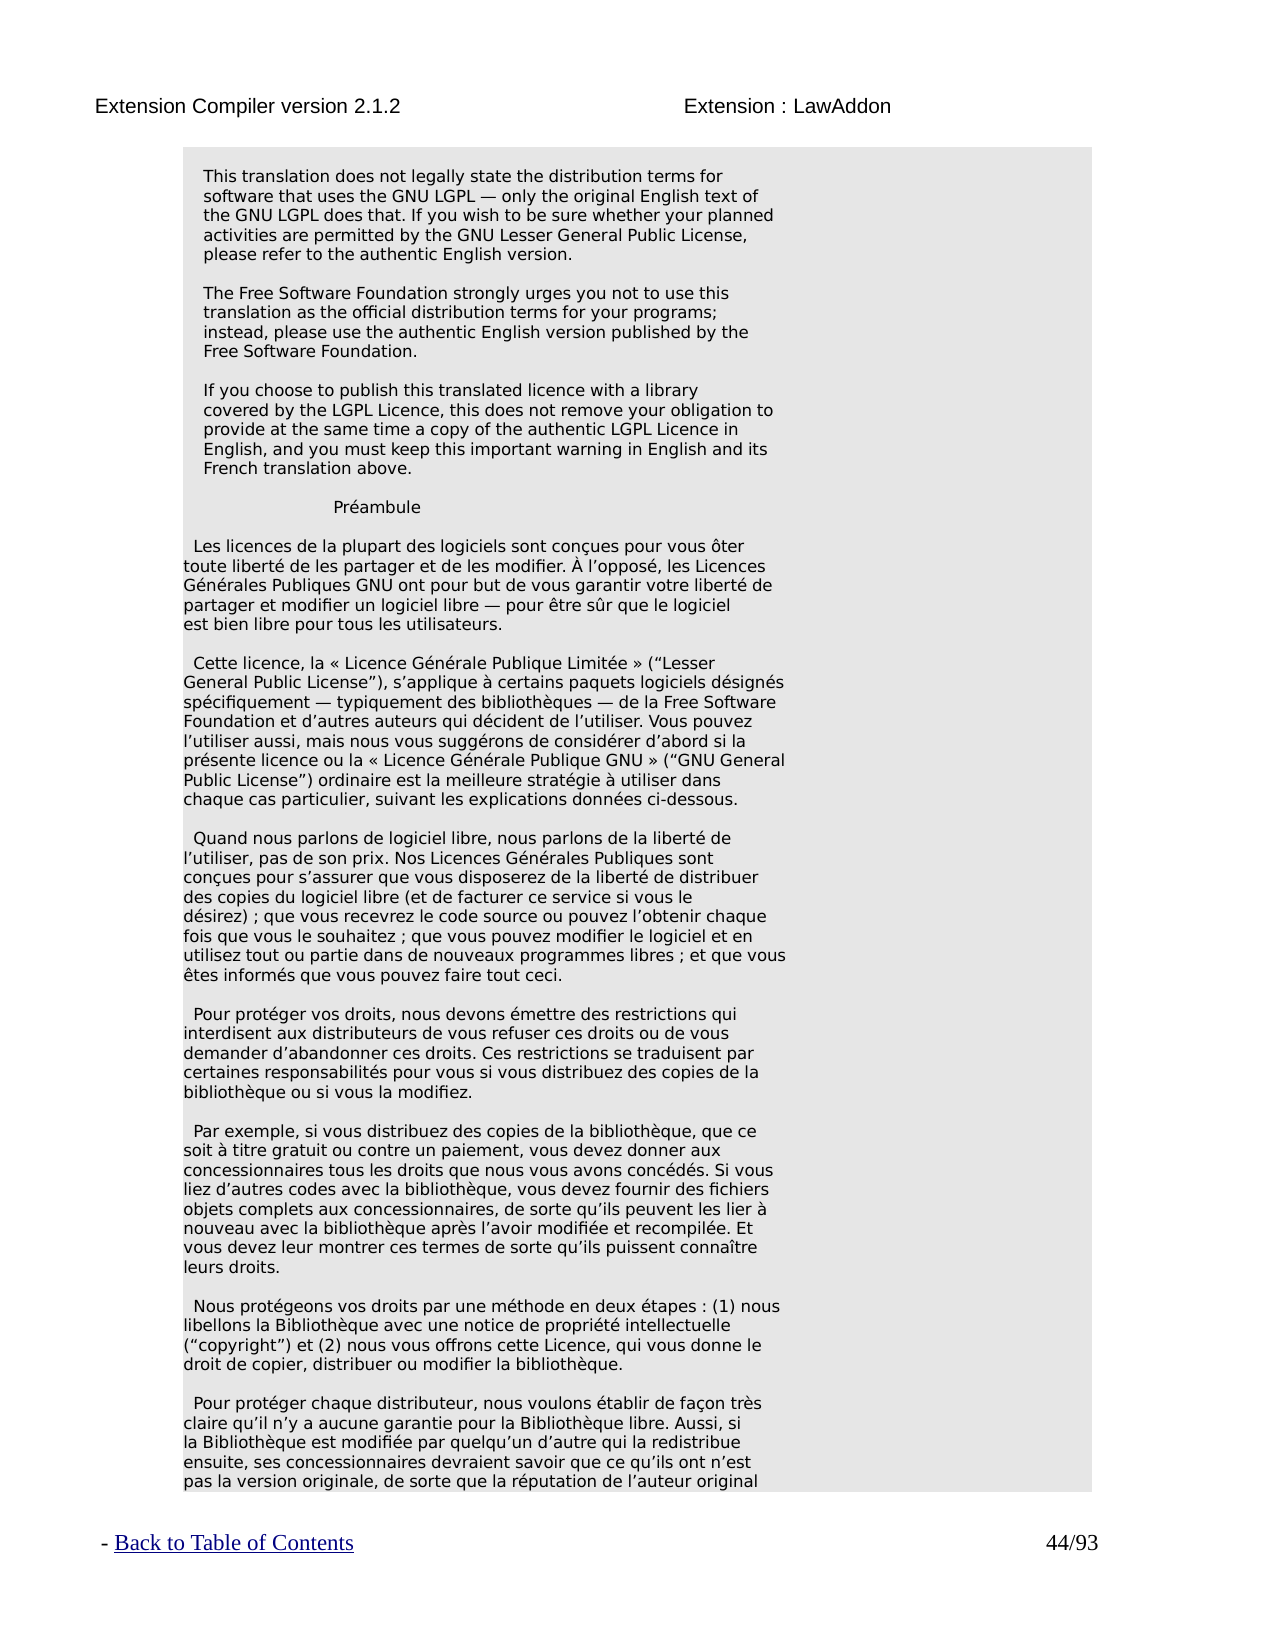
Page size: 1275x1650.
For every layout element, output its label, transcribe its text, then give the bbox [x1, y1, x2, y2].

text pas la version originale, de sorte que la réputation de l’auteur original [183, 1472, 1092, 1492]
text bibliothèque ou si vous la modifiez. [183, 1082, 1092, 1102]
text Pour protéger chaque distributeur, nous voulons établir de façon très [183, 1394, 1092, 1414]
text soit à titre gratuit ou contre un paiement, vous devez donner aux [183, 1141, 1092, 1160]
text spécifiquement — typiquement des bibliothèques — de la Free Software [183, 693, 1092, 712]
text liez d’autres codes avec la bibliothèque, vous devez fournir des fichiers [183, 1180, 1092, 1199]
text partager et modifier un logiciel libre — pour être sûr que le logiciel [183, 596, 1092, 615]
text conçues pour s’assurer que vous disposerez de la liberté de distribuer [183, 868, 1092, 888]
text translation as the official distribution terms for your programs; [183, 303, 1092, 323]
text Générales Publiques GNU ont pour but de vous garantir votre liberté de [183, 576, 1092, 596]
text Cette licence, la « Licence Générale Publique Limitée » (“Lesser [183, 654, 1092, 673]
text instead, please use the authentic English version published by the [183, 323, 1092, 342]
text la Bibliothèque est modifiée par quelqu’un d’autre qui la redistribue [183, 1433, 1092, 1453]
text nouveau avec la bibliothèque après l’avoir modifiée et recompilée. Et [183, 1219, 1092, 1238]
text fois que vous le souhaitez ; que vous pouvez modifier le logiciel et en [183, 927, 1092, 946]
text Foundation et d’autres auteurs qui décident de l’utiliser. Vous pouvez [183, 712, 1092, 732]
text concessionnaires tous les droits que nous vous avons concédés. Si vous [183, 1160, 1092, 1180]
text claire qu’il n’y a aucune garantie pour la Bibliothèque libre. Aussi, si [183, 1414, 1092, 1433]
text covered by the LGPL Licence, this does not remove your obligation to [183, 401, 1092, 420]
text Par exemple, si vous distribuez des copies de la bibliothèque, que ce [183, 1121, 1092, 1141]
text Préambule [183, 498, 1092, 518]
text (“copyright”) et (2) nous vous offrons cette Licence, qui vous donne le [183, 1336, 1092, 1355]
text libellons la Bibliothèque avec une notice de propriété intellectuelle [183, 1316, 1092, 1336]
text l’utiliser aussi, mais nous vous suggérons de considérer d’abord si la [183, 732, 1092, 751]
text chaque cas particulier, suivant les explications données ci-dessous. [183, 790, 1092, 810]
text provide at the same time a copy of the authentic LGPL Licence in [183, 420, 1092, 440]
text please refer to the authentic English version. [183, 245, 1092, 264]
text Nous protégeons vos droits par une méthode en deux étapes : (1) nous [183, 1297, 1092, 1316]
text certaines responsabilités pour vous si vous distribuez des copies de la [183, 1063, 1092, 1082]
text vous devez leur montrer ces termes de sorte qu’ils puissent connaître [183, 1238, 1092, 1258]
text interdisent aux distributeurs de vous refuser ces droits ou de vous [183, 1024, 1092, 1043]
text If you choose to publish this translated licence with a library [183, 381, 1092, 401]
text the GNU LGPL does that. If you wish to be sure whether your planned [183, 206, 1092, 225]
text Quand nous parlons de logiciel libre, nous parlons de la liberté de [183, 829, 1092, 849]
text désirez) ; que vous recevrez le code source ou pouvez l’obtenir chaque [183, 907, 1092, 927]
text utilisez tout ou partie dans de nouveaux programmes libres ; et que vous [183, 946, 1092, 966]
text Public License”) ordinaire est la meilleure stratégie à utiliser dans [183, 771, 1092, 790]
text Free Software Foundation. [183, 342, 1092, 362]
text présente licence ou la « Licence Générale Publique GNU » (“GNU General [183, 751, 1092, 771]
text General Public License”), s’applique à certains paquets logiciels désignés [183, 673, 1092, 693]
text êtes informés que vous pouvez faire tout ceci. [183, 966, 1092, 985]
text Les licences de la plupart des logiciels sont conçues pour vous ôter [183, 537, 1092, 557]
text French translation above. [183, 459, 1092, 479]
text Pour protéger vos droits, nous devons émettre des restrictions qui [183, 1004, 1092, 1024]
text l’utiliser, pas de son prix. Nos Licences Générales Publiques sont [183, 849, 1092, 868]
text The Free Software Foundation strongly urges you not to use this [183, 284, 1092, 303]
text toute liberté de les partager et de les modifier. À l’opposé, les Licences [183, 557, 1092, 576]
text software that uses the GNU LGPL — only the original English text of [183, 186, 1092, 206]
text English, and you must keep this important warning in English and its [183, 440, 1092, 459]
text des copies du logiciel libre (et de facturer ce service si vous le [183, 888, 1092, 907]
text leurs droits. [183, 1258, 1092, 1277]
text objets complets aux concessionnaires, de sorte qu’ils peuvent les lier à [183, 1199, 1092, 1219]
text ensuite, ses concessionnaires devraient savoir que ce qu’ils ont n’est [183, 1453, 1092, 1472]
text est bien libre pour tous les utilisateurs. [183, 615, 1092, 634]
text activities are permitted by the GNU Lesser General Public License, [183, 225, 1092, 245]
text demander d’abandonner ces droits. Ces restrictions se traduisent par [183, 1043, 1092, 1063]
text This translation does not legally state the distribution terms for [183, 167, 1092, 186]
text droit de copier, distribuer ou modifier la bibliothèque. [183, 1355, 1092, 1375]
